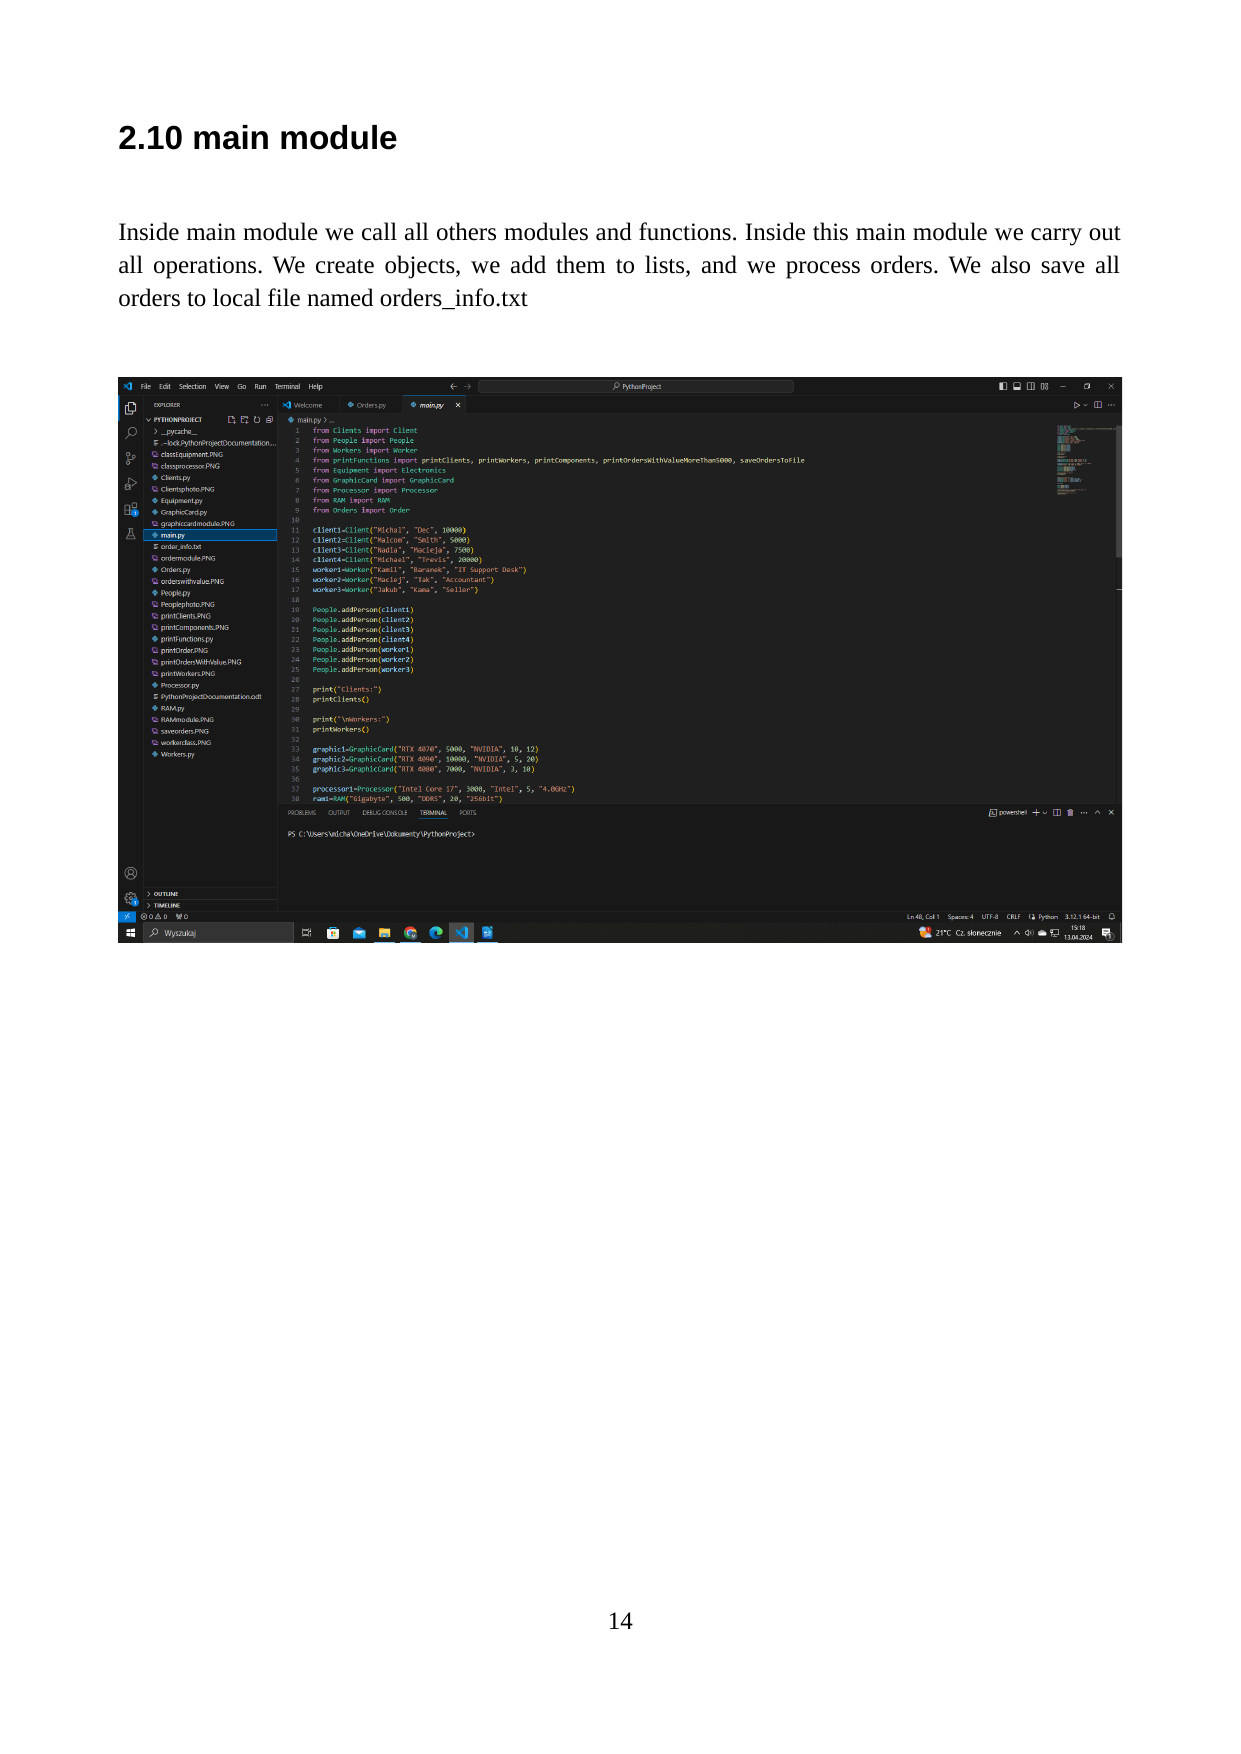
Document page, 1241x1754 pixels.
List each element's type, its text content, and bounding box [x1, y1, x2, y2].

subtitle 2.10 main module [118, 118, 1122, 157]
picture [118, 377, 1123, 943]
text Inside main module we call all others modules and functions. Inside this main module we carry out all operations. We create objects, we add them to lists, and we process orders. We also save all orders to local file named orders_info.txt [118, 217, 1122, 311]
